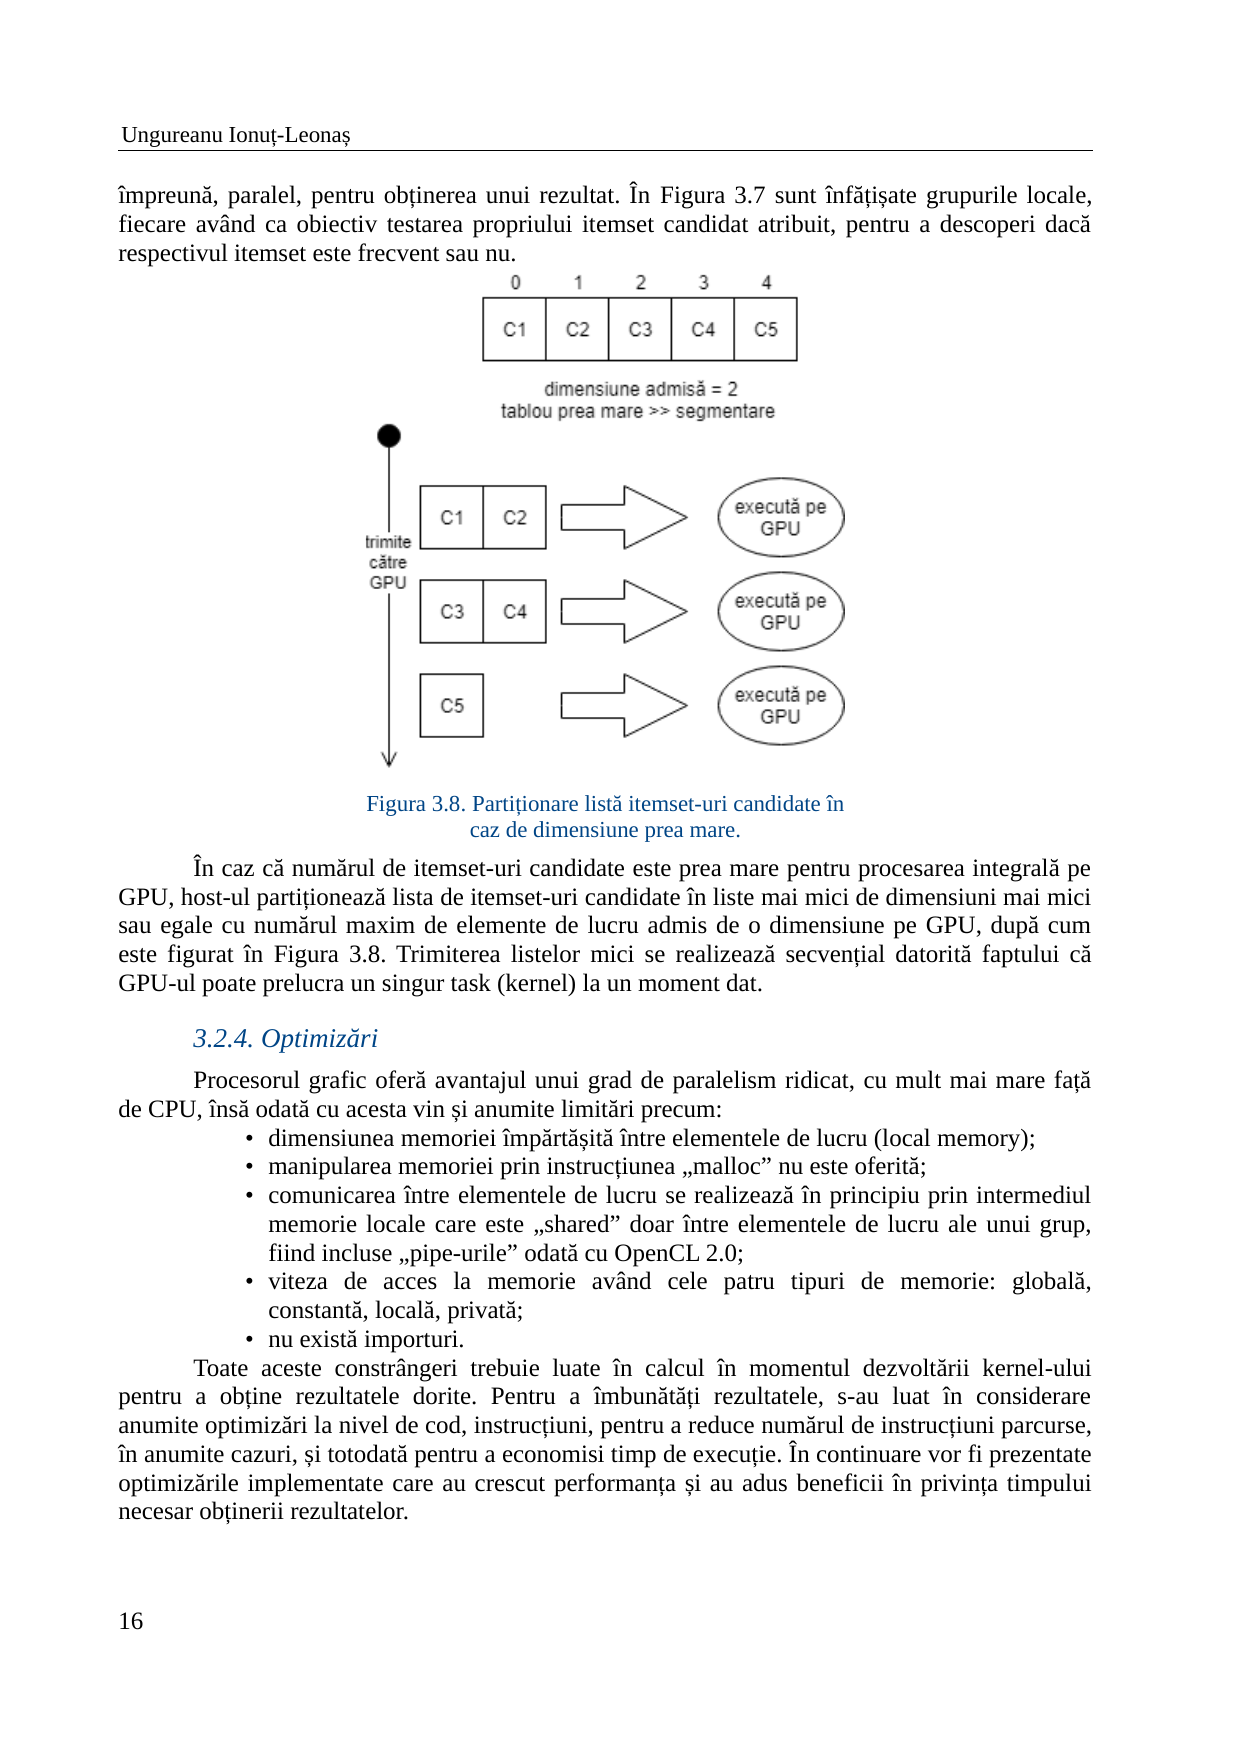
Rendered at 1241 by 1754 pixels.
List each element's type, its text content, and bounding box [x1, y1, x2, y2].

text În caz că numărul de itemset-uri candidate este prea mare pentru procesarea integrală pe GPU, host-ul partiționează lista de itemset-uri candidate în liste mai mici de dimensiuni mai mici sau egale cu numărul maxim de elemente de lucru admis de o dimensiune pe GPU, după cum este figurat în Figura 3.8. Trimiterea listelor mici se realizează secvențial datorită faptului că GPU-ul poate prelucra un singur task (kernel) la un moment dat. [118, 266, 1093, 997]
list dimensiunea memoriei împărtășită între elementele de lucru (local memory); [249, 1123, 1093, 1151]
list nu există importuri. [249, 1324, 1093, 1353]
text Procesorul grafic oferă avantajul unui grad de paralelism ridicat, cu mult mai mare față de CPU, însă odată cu acesta vin și anumite limitări precum: [118, 1065, 1093, 1123]
list comunicarea între elementele de lucru se realizează în principiu prin intermediul memorie locale care este „shared” doar între elementele de lucru ale unui grup, fiind incluse „pipe-urile” odată cu OpenCL 2.0; [249, 1180, 1093, 1266]
text Figura 3.8. Partiționare listă itemset-uri candidate în caz de dimensiune prea mare. [366, 785, 845, 842]
subtitle Optimizări [193, 1022, 1093, 1053]
list manipularea memoriei prin instrucțiunea „malloc” nu este oferită; [249, 1151, 1093, 1180]
text împreună, paralel, pentru obținerea unui rezultat. În Figura 3.7 sunt înfățișate grupurile locale, fiecare având ca obiectiv testarea propriului itemset candidat atribuit, pentru a descoperi dacă respectivul itemset este frecvent sau nu. [118, 180, 1093, 266]
text Toate aceste constrângeri trebuie luate în calcul în momentul dezvoltării kernel-ului pentru a obține rezultatele dorite. Pentru a îmbunătăți rezultatele, s-au luat în considerare anumite optimizări la nivel de cod, instrucțiuni, pentru a reduce numărul de instrucțiuni parcurse, în anumite cazuri, și totodată pentru a economisi timp de execuție. În continuare vor fi prezentate optimizările implementate care au crescut performanța și au adus beneficii în privința timpului necesar obținerii rezultatelor. [118, 1353, 1093, 1525]
picture [365, 266, 845, 785]
list viteza de acces la memorie având cele patru tipuri de memorie: globală, constantă, locală, privată; [249, 1266, 1093, 1324]
